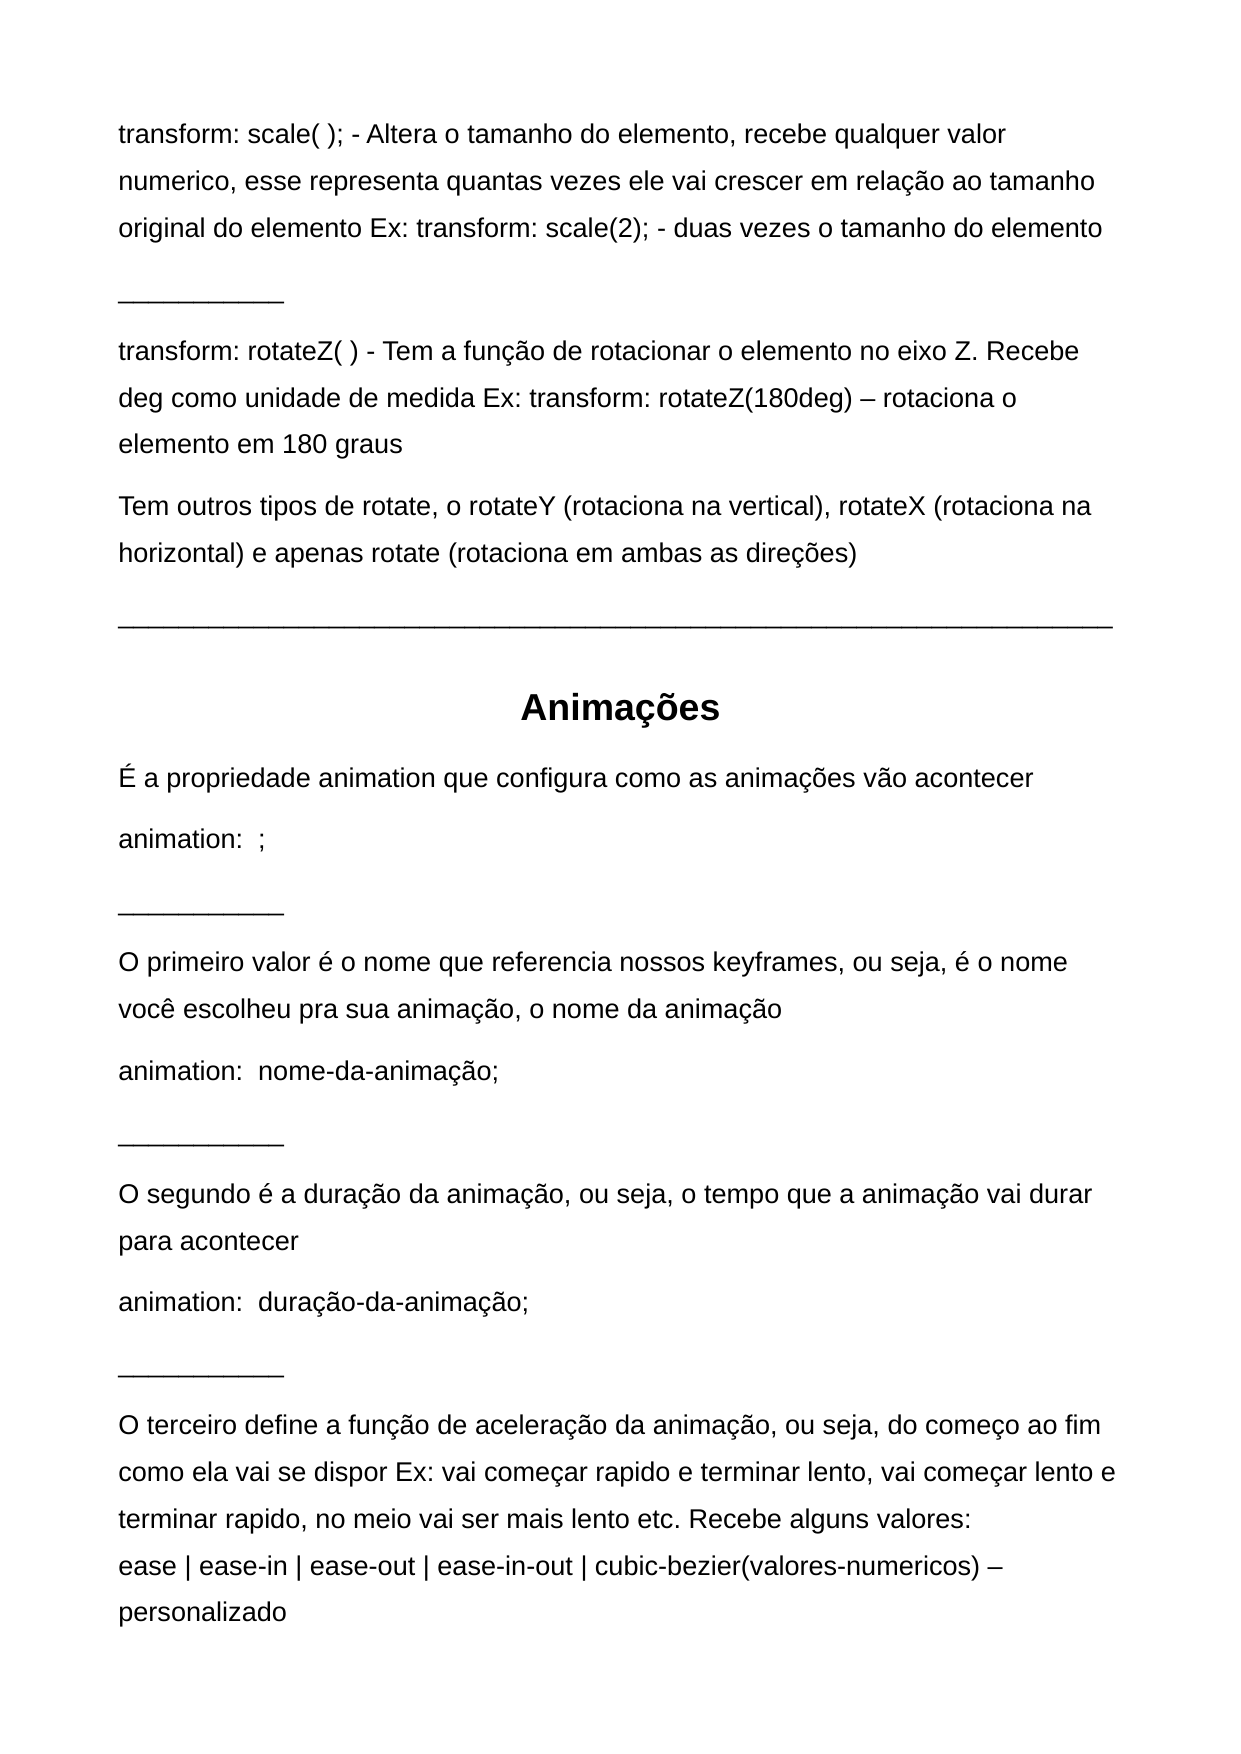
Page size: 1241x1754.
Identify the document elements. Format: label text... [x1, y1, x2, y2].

text animation: ; [118, 823, 1122, 855]
text ___________ [118, 1116, 1122, 1147]
text O primeiro valor é o nome que referencia nossos keyframes, ou seja, é o nome você escolheu pra sua animação, o nome da animação [118, 946, 1122, 1024]
subtitle Animações [118, 685, 1122, 728]
text transform: rotateZ( ) - Tem a função de rotacionar o elemento no eixo Z. Recebe deg como unidade de medida Ex: transform: rotateZ(180deg) – rotaciona o elemento em 180 graus [118, 335, 1122, 460]
text É a propriedade animation que configura como as animações vão acontecer [118, 762, 1122, 793]
text __________________________________________________________________ [118, 598, 1122, 629]
text ___________ [118, 1347, 1122, 1379]
text ___________ [118, 273, 1122, 304]
text Tem outros tipos de rotate, o rotateY (rotaciona na vertical), rotateX (rotaciona na horizontal) e apenas rotate (rotaciona em ambas as direções) [118, 490, 1122, 568]
text transform: scale( ); - Altera o tamanho do elemento, recebe qualquer valor numerico, esse representa quantas vezes ele vai crescer em relação ao tamanho original do elemento Ex: transform: scale(2); - duas vezes o tamanho do elemento [118, 118, 1122, 243]
text animation: nome-da-animação; [118, 1055, 1122, 1086]
text O segundo é a duração da animação, ou seja, o tempo que a animação vai durar para acontecer [118, 1178, 1122, 1256]
text animation: duração-da-animação; [118, 1286, 1122, 1317]
text ___________ [118, 885, 1122, 916]
text O terceiro define a função de aceleração da animação, ou seja, do começo ao fim como ela vai se dispor Ex: vai começar rapido e terminar lento, vai começar lento e terminar rapido, no meio vai ser mais lento etc. Recebe alguns valores: ease | ease-in | ease-out | ease-in-out | cubic-bezier(valores-numericos) – personalizado [118, 1409, 1122, 1628]
